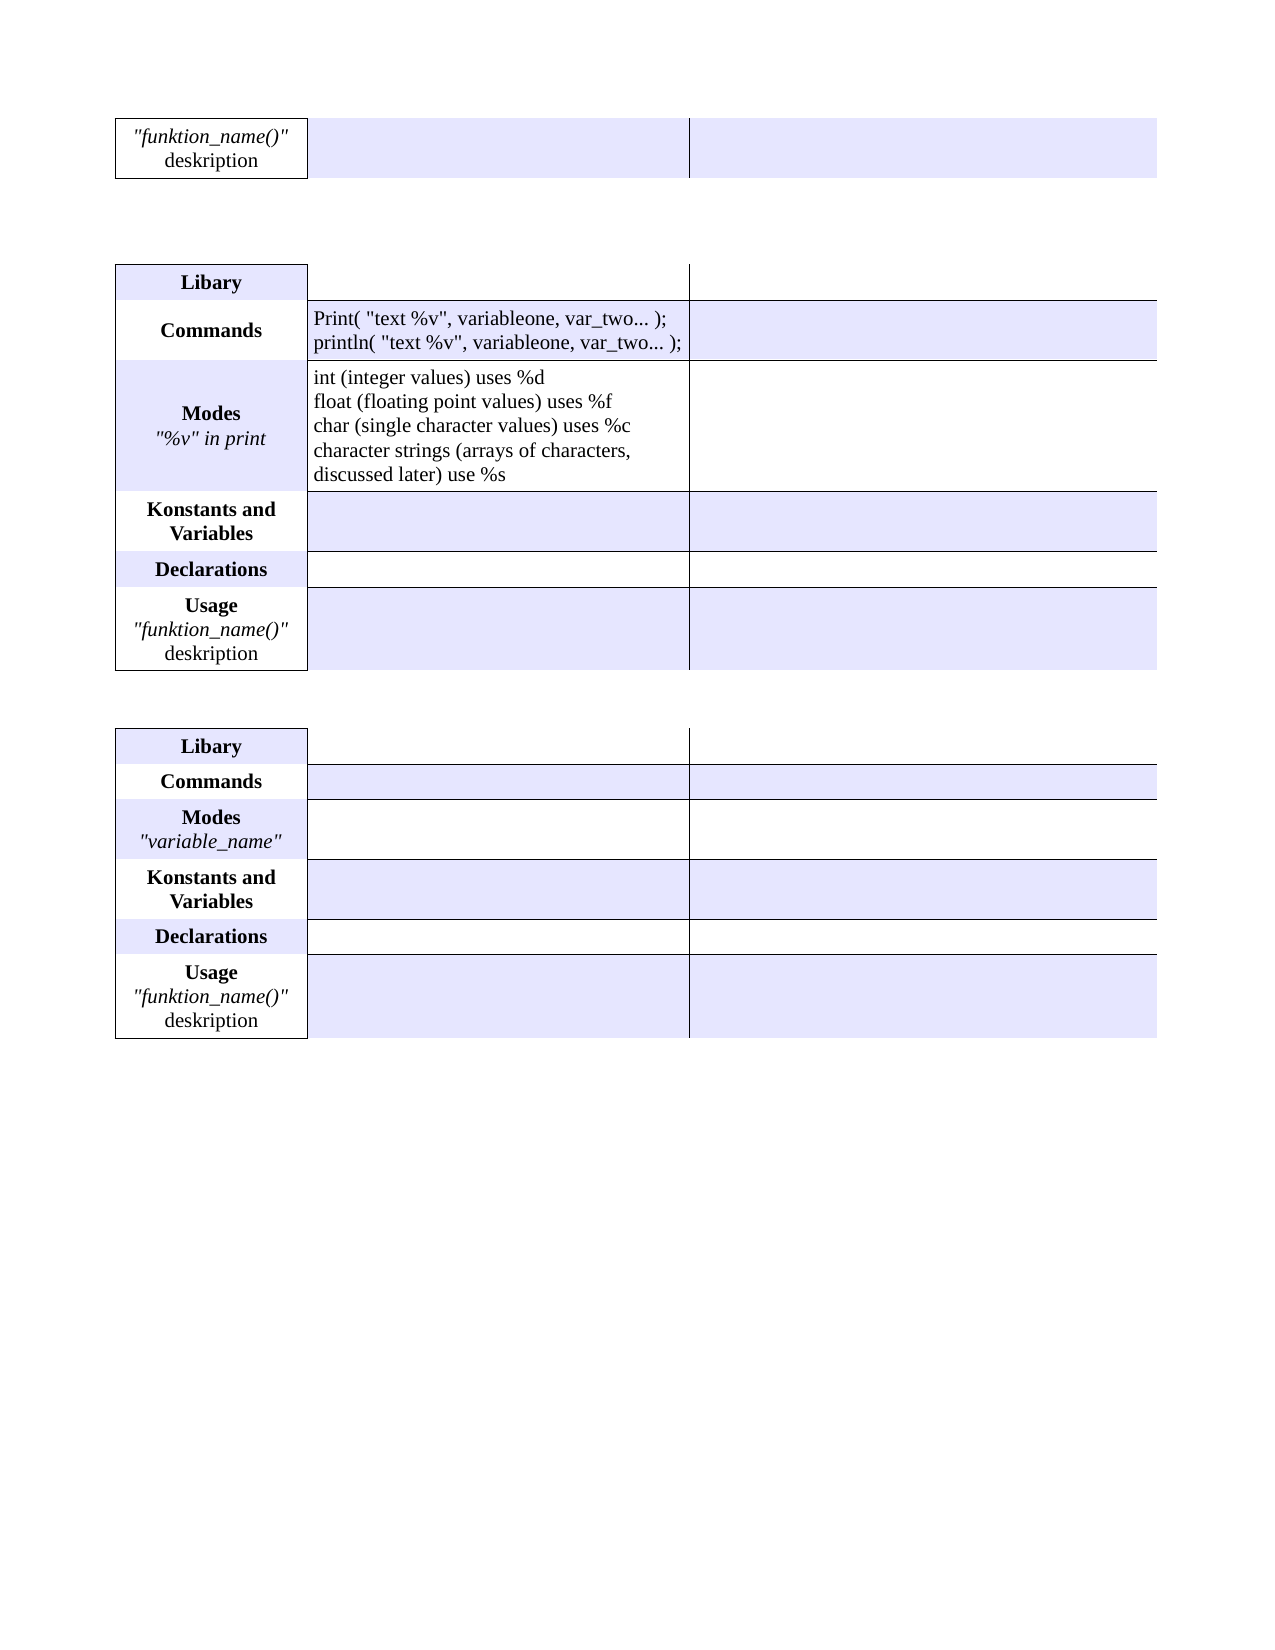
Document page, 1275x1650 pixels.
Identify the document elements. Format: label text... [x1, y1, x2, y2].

table_cell [308, 955, 689, 1038]
table_cell [690, 552, 1157, 587]
table_header [690, 264, 1157, 300]
table_cell Usage "funktion_name()" deskription [116, 587, 307, 670]
table_cell [308, 118, 689, 178]
table_cell Declarations [116, 551, 307, 587]
table_cell [690, 492, 1157, 551]
table_cell Usage "funktion_name()" deskription [116, 954, 307, 1038]
table_cell Konstants and Variables [116, 859, 307, 919]
table_header [690, 728, 1157, 764]
table_cell Print( "text %v", variableone, var_two... ); println( "text %v", variableone, var_two... ); [308, 301, 689, 359]
table_cell [690, 588, 1157, 670]
table_cell [690, 955, 1157, 1038]
table_cell [690, 361, 1157, 491]
table_cell "funktion_name()" deskription [116, 119, 307, 178]
table_cell [690, 920, 1157, 954]
table_cell [690, 765, 1157, 799]
table_cell Konstants and Variables [116, 491, 307, 551]
table_cell [308, 800, 689, 859]
table_cell Commands [116, 764, 307, 799]
table_cell [308, 588, 689, 670]
table_cell Commands [116, 300, 307, 359]
table_cell [308, 920, 689, 954]
table_cell [690, 860, 1157, 919]
table_cell [308, 765, 689, 799]
table_cell [308, 860, 689, 919]
table_cell [690, 800, 1157, 859]
table_cell Declarations [116, 919, 307, 954]
table_cell Modes "%v" in print [116, 360, 307, 491]
table_cell [308, 552, 689, 587]
table_header Libary [116, 729, 307, 764]
table_header [308, 728, 689, 764]
table_header Libary [116, 265, 307, 300]
table_cell [690, 301, 1157, 359]
table_cell Modes "variable_name" [116, 799, 307, 859]
table_cell [308, 492, 689, 551]
table_cell int (integer values) uses %d float (floating point values) uses %f char (single character values) uses %c character strings (arrays of characters, discussed later) use %s [308, 361, 689, 491]
table_header [308, 264, 689, 300]
table_cell [690, 118, 1157, 178]
